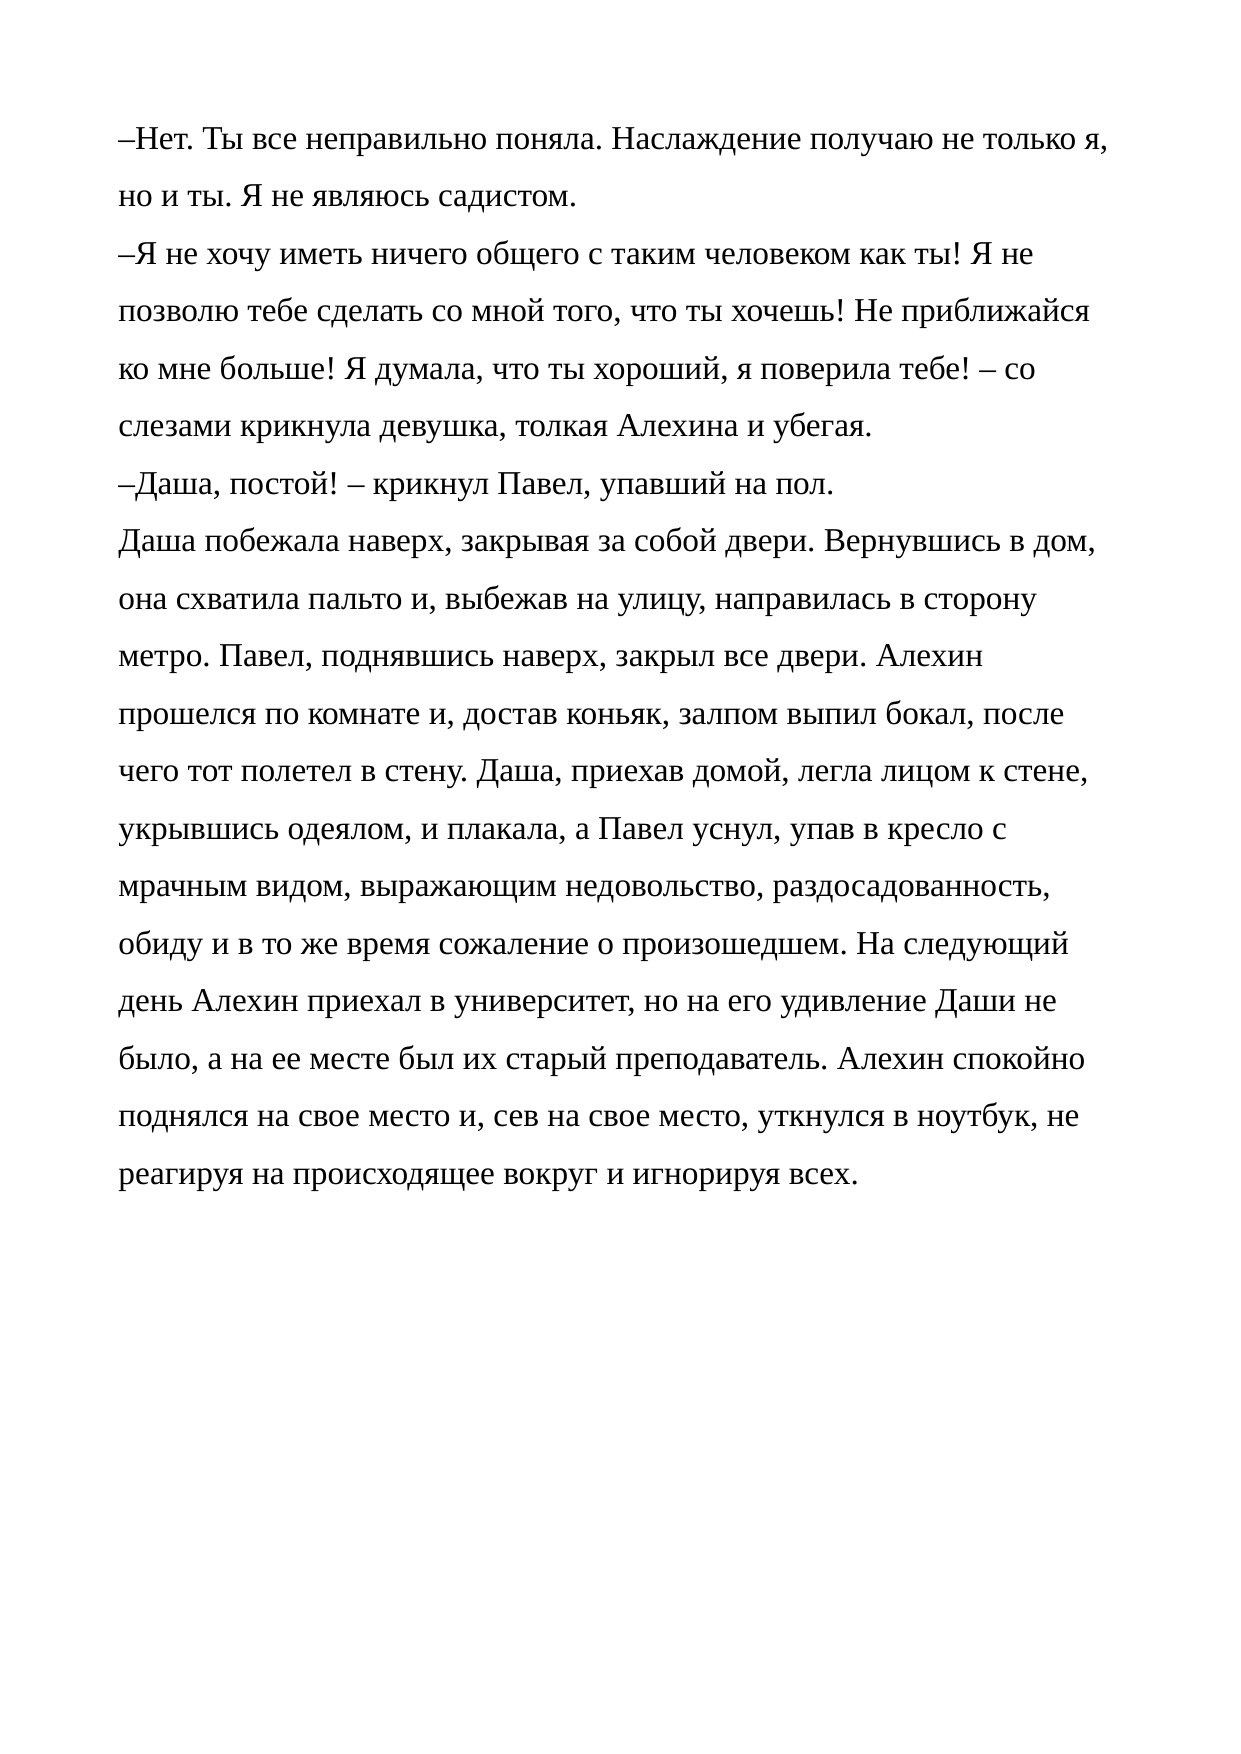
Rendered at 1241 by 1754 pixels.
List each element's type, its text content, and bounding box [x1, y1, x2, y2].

text –Я не хочу иметь ничего общего с таким человеком как ты! Я не позволю тебе сделать со мной того, что ты хочешь! Не приближайся ко мне больше! Я думала, что ты хороший, я поверила тебе! – со слезами крикнула девушка, толкая Алехина и убегая. [118, 233, 1122, 444]
text –Даша, постой! – крикнул Павел, упавший на пол. [118, 463, 1122, 501]
text Даша побежала наверх, закрывая за собой двери. Вернувшись в дом, она схватила пальто и, выбежав на улицу, направилась в сторону метро. Павел, поднявшись наверх, закрыл все двери. Алехин прошелся по комнате и, достав коньяк, залпом выпил бокал, после чего тот полетел в стену. Даша, приехав домой, легла лицом к стене, укрывшись одеялом, и плакала, а Павел уснул, упав в кресло с мрачным видом, выражающим недовольство, раздосадованность, обиду и в то же время сожаление о произошедшем. На следующий день Алехин приехал в университет, но на его удивление Даши не было, а на ее месте был их старый преподаватель. Алехин спокойно поднялся на свое место и, сев на свое место, уткнулся в ноутбук, не реагируя на происходящее вокруг и игнорируя всех. [118, 521, 1122, 1191]
text –Нет. Ты все неправильно поняла. Наслаждение получаю не только я, но и ты. Я не являюсь садистом. [118, 118, 1122, 214]
